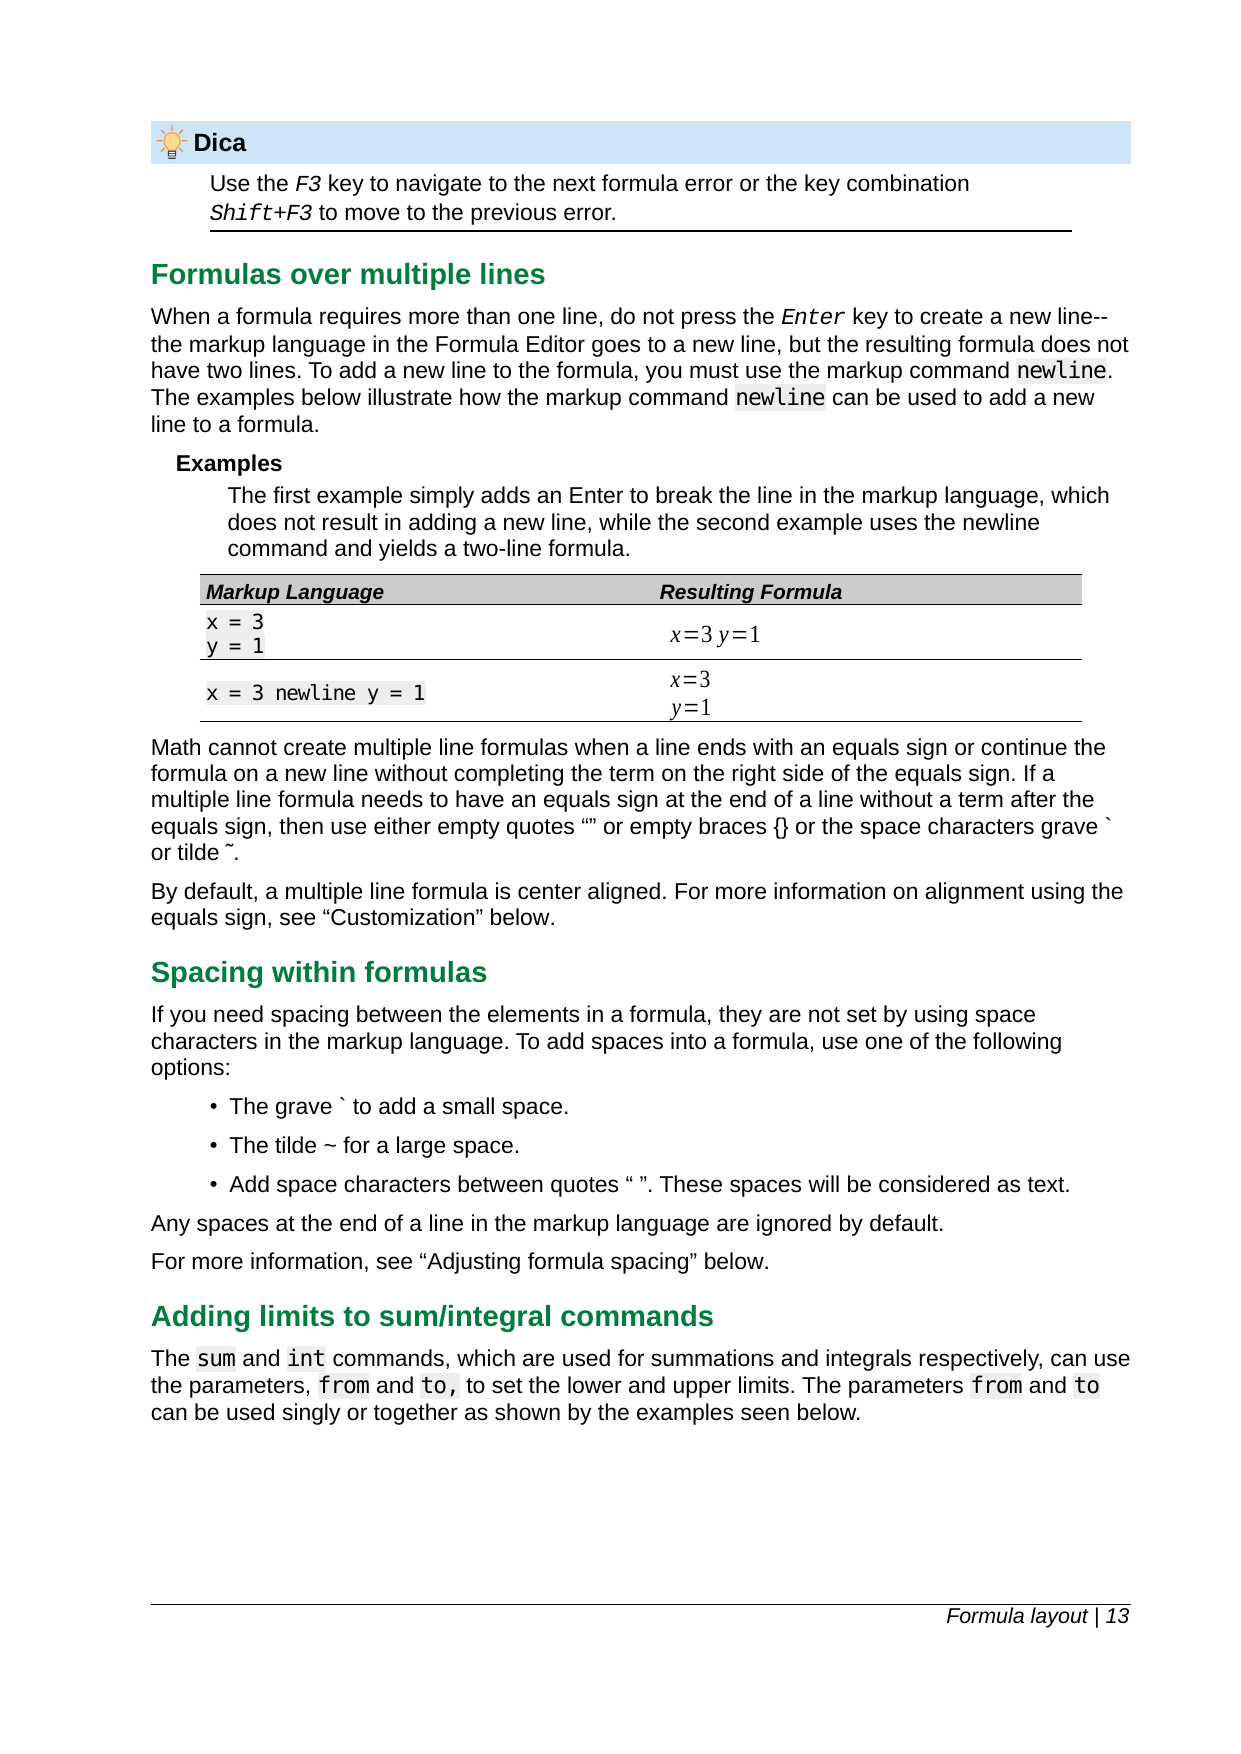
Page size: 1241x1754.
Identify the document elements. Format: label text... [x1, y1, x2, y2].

subtitle Formulas over multiple lines [151, 257, 1131, 290]
list The tilde ~ for a large space. [209, 1132, 1131, 1158]
table_cell [653, 660, 1082, 721]
text Examples [176, 450, 1131, 476]
list If you need spacing between the elements in a formula, they are not set by using space characters in the markup language. To add spaces into a formula, use one of the following options: [151, 1001, 1131, 1080]
table_header Resulting Formula [653, 575, 1082, 604]
list When a formula requires more than one line, do not press the Enter key to create a new line--the markup language in the Formula Editor goes to a new line, but the resulting formula does not have two lines. To add a new line to the formula, you must use the markup command newline. The examples below illustrate how the markup command newline can be used to add a new line to a formula. [151, 303, 1131, 437]
subtitle Dica [151, 121, 1131, 164]
text The sum and int commands, which are used for summations and integrals respectively, can use the parameters, from and to, to set the lower and upper limits. The parameters from and to can be used singly or together as shown by the examples seen below. [151, 1345, 1131, 1426]
text Math cannot create multiple line formulas when a line ends with an equals sign or continue the formula on a new line without completing the term on the right side of the equals sign. If a multiple line formula needs to have an equals sign at the end of a line without a term after the equals sign, then use either empty quotes “” or empty braces {} or the space characters grave ` or tilde ˜. [151, 734, 1131, 865]
table_cell x = 3 y = 1 [200, 605, 653, 659]
text The first example simply adds an Enter to break the line in the markup language, which does not result in adding a new line, while the second example uses the newline command and yields a two-line formula. [227, 482, 1131, 562]
table_header Markup Language [200, 575, 653, 604]
text Use the F3 key to navigate to the next formula error or the key combination Shift+F3 to move to the previous error. [209, 170, 1072, 232]
list Add space characters between quotes “ ”. These spaces will be considered as text. [209, 1171, 1131, 1197]
text Any spaces at the end of a line in the markup language are ignored by default. [151, 1209, 1131, 1236]
subtitle Adding limits to sum/integral commands [151, 1299, 1131, 1333]
subtitle Spacing within formulas [151, 955, 1131, 989]
text For more information, see “Adjusting formula spacing” below. [151, 1248, 1131, 1275]
list The grave ` to add a small space. [209, 1093, 1131, 1119]
text By default, a multiple line formula is center aligned. For more information on alignment using the equals sign, see “Customization” below. [151, 878, 1131, 931]
table_cell [653, 605, 1082, 659]
table_cell x = 3 newline y = 1 [200, 660, 653, 721]
